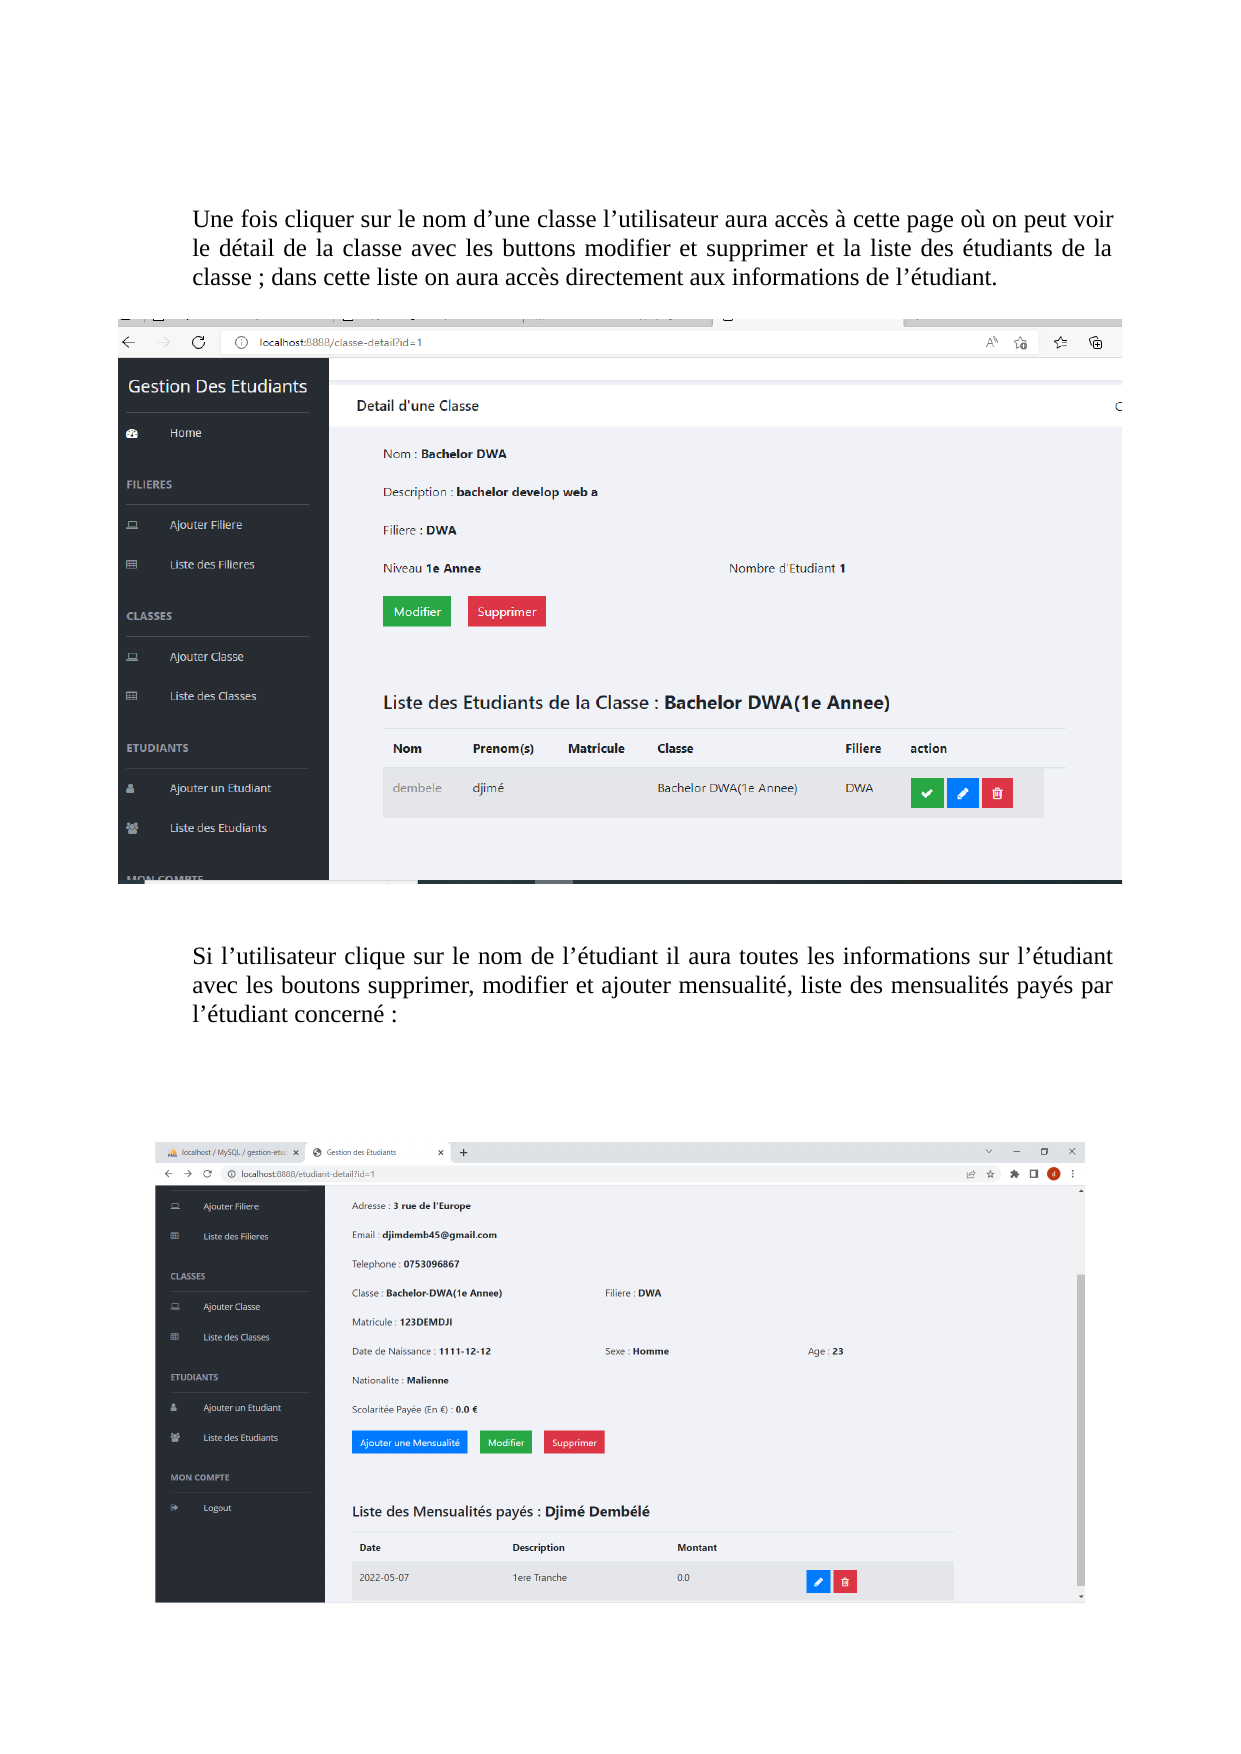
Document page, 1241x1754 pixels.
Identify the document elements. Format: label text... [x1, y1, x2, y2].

text Une fois cliquer sur le nom d’une classe l’utilisateur aura accès à cette page où on peut voir le détail de la classe avec les buttons modifier et supprimer et la liste des étudiants de la classe ; dans cette liste on aura accès directement aux informations de l’étudiant. [118, 204, 1122, 291]
picture [155, 1142, 1085, 1604]
picture [118, 319, 1123, 884]
text Si l’utilisateur clique sur le nom de l’étudiant il aura toutes les informations sur l’étudiant avec les boutons supprimer, modifier et ajouter mensualité, liste des mensualités payés par l’étudiant concerné : [118, 941, 1122, 1028]
